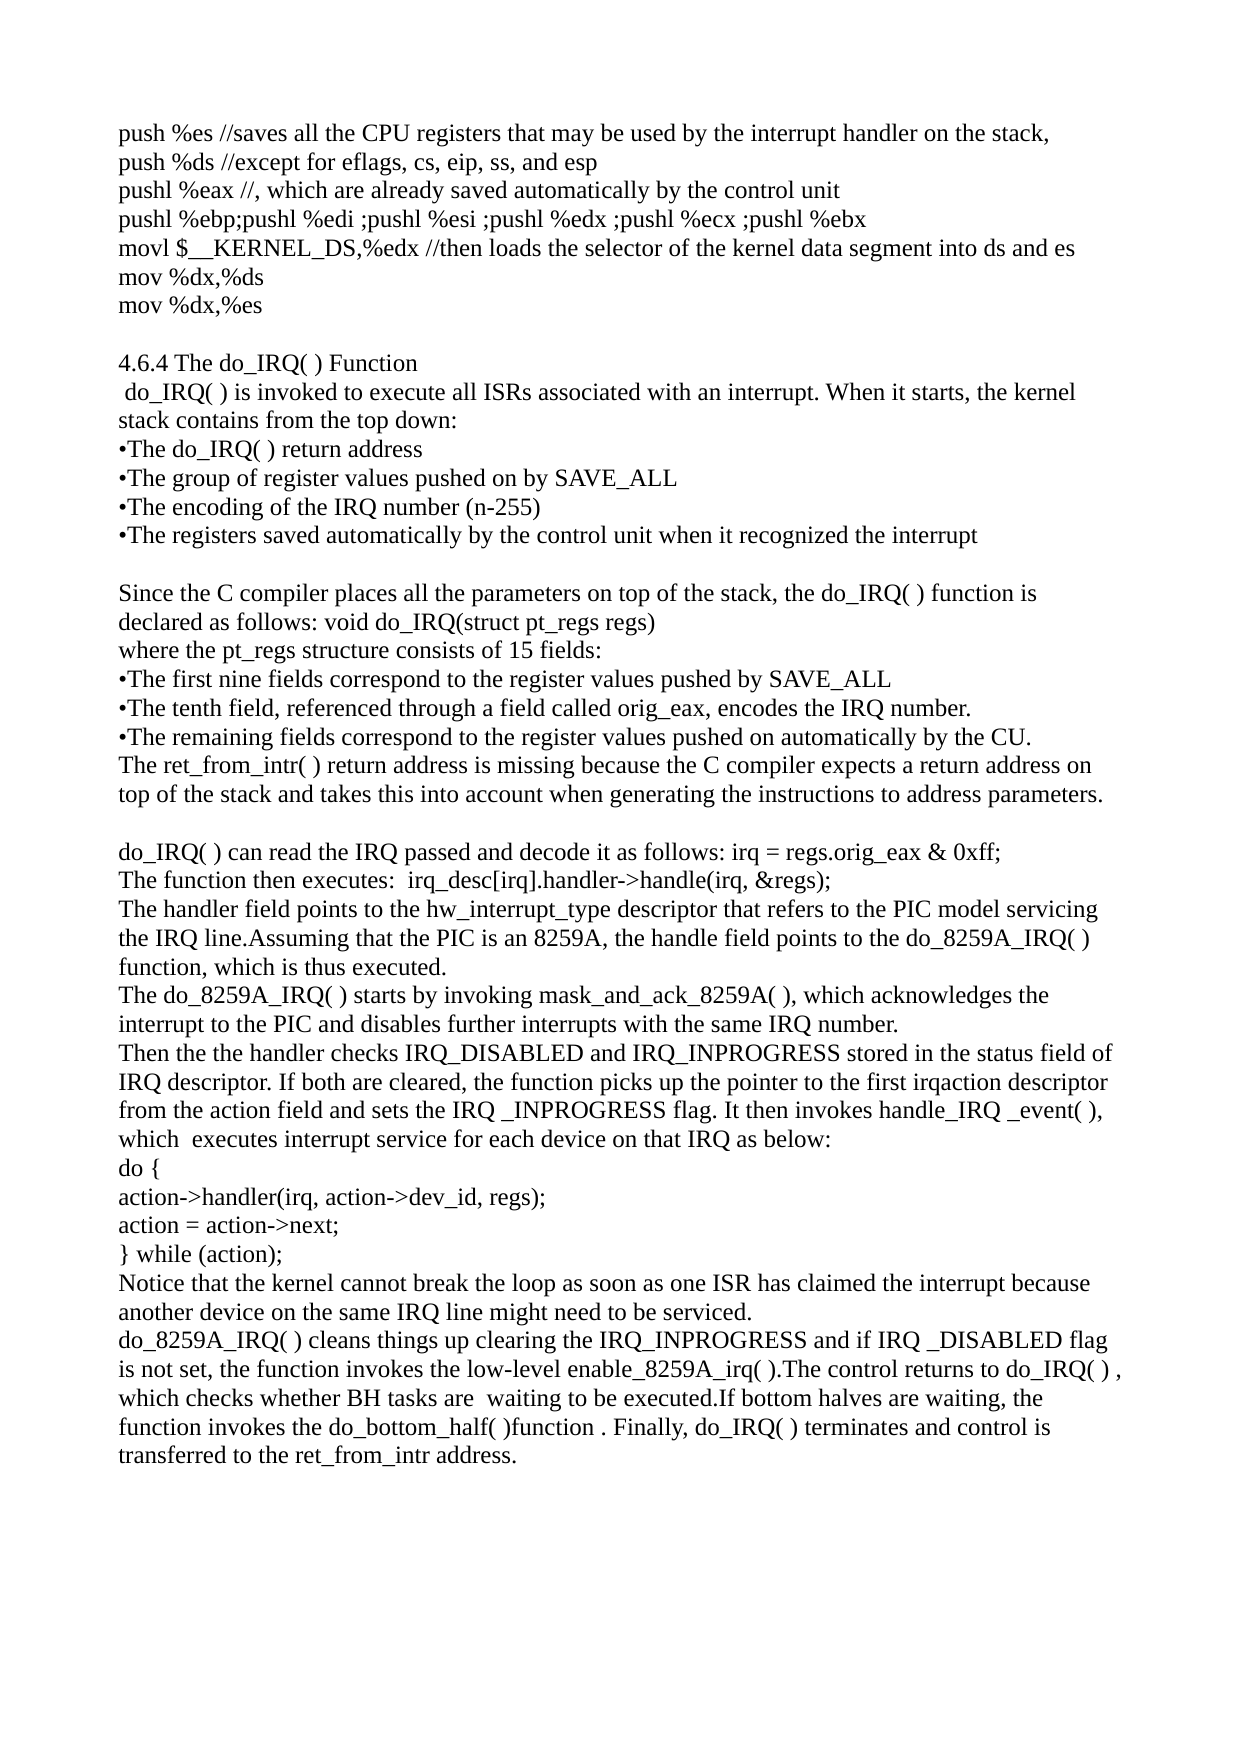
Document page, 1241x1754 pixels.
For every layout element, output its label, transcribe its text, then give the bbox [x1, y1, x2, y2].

text where the pt_regs structure consists of 15 fields: [118, 636, 1122, 664]
text } while (action); [118, 1239, 1122, 1268]
text pushl %ebp;pushl %edi ;pushl %esi ;pushl %edx ;pushl %ecx ;pushl %ebx [118, 204, 1122, 233]
text movl $__KERNEL_DS,%edx //then loads the selector of the kernel data segment into ds and es [118, 233, 1122, 262]
text do_8259A_IRQ( ) cleans things up clearing the IRQ_INPROGRESS and if IRQ _DISABLED flag is not set, the function invokes the low-level enable_8259A_irq( ).The control returns to do_IRQ( ) , which checks whether BH tasks are waiting to be executed.If bottom halves are waiting, the function invokes the do_bottom_half( )function . Finally, do_IRQ( ) terminates and control is transferred to the ret_from_intr address. [118, 1326, 1122, 1469]
text The do_8259A_IRQ( ) starts by invoking mask_and_ack_8259A( ), which acknowledges the interrupt to the PIC and disables further interrupts with the same IRQ number. [118, 981, 1122, 1038]
text action->handler(irq, action->dev_id, regs); [118, 1182, 1122, 1211]
text function, which is thus executed. [118, 952, 1122, 981]
text •The do_IRQ( ) return address [118, 434, 1122, 463]
text pushl %eax //, which are already saved automatically by the control unit [118, 176, 1122, 204]
text •The registers saved automatically by the control unit when it recognized the interrupt [118, 521, 1122, 549]
text •The first nine fields correspond to the register values pushed by SAVE_ALL [118, 664, 1122, 693]
text declared as follows: void do_IRQ(struct pt_regs regs) [118, 607, 1122, 636]
text push %es //saves all the CPU registers that may be used by the interrupt handler on the stack, [118, 118, 1122, 147]
text Then the the handler checks IRQ_DISABLED and IRQ_INPROGRESS stored in the status field of IRQ descriptor. If both are cleared, the function picks up the pointer to the first irqaction descriptor from the action field and sets the IRQ _INPROGRESS flag. It then invokes handle_IRQ _event( ), which executes interrupt service for each device on that IRQ as below: [118, 1038, 1122, 1153]
text The function then executes: irq_desc[irq].handler->handle(irq, &regs); [118, 866, 1122, 894]
text The handler field points to the hw_interrupt_type descriptor that refers to the PIC model servicing the IRQ line.Assuming that the PIC is an 8259A, the handle field points to the do_8259A_IRQ( ) [118, 894, 1122, 952]
text 4.6.4 The do_IRQ( ) Function [118, 348, 1122, 377]
text •The tenth field, referenced through a field called orig_eax, encodes the IRQ number. [118, 693, 1122, 722]
text •The group of register values pushed on by SAVE_ALL [118, 463, 1122, 492]
text The ret_from_intr( ) return address is missing because the C compiler expects a return address on top of the stack and takes this into account when generating the instructions to address parameters. [118, 751, 1122, 808]
text push %ds //except for eflags, cs, eip, ss, and esp [118, 147, 1122, 176]
text •The encoding of the IRQ number (n-255) [118, 492, 1122, 521]
text do { [118, 1153, 1122, 1182]
text mov %dx,%es [118, 291, 1122, 319]
text Since the C compiler places all the parameters on top of the stack, the do_IRQ( ) function is [118, 578, 1122, 607]
text mov %dx,%ds [118, 262, 1122, 291]
text action = action->next; [118, 1211, 1122, 1239]
text do_IRQ( ) is invoked to execute all ISRs associated with an interrupt. When it starts, the kernel stack contains from the top down: [118, 377, 1122, 434]
text do_IRQ( ) can read the IRQ passed and decode it as follows: irq = regs.orig_eax & 0xff; [118, 837, 1122, 866]
text Notice that the kernel cannot break the loop as soon as one ISR has claimed the interrupt because another device on the same IRQ line might need to be serviced. [118, 1268, 1122, 1326]
text •The remaining fields correspond to the register values pushed on automatically by the CU. [118, 722, 1122, 751]
